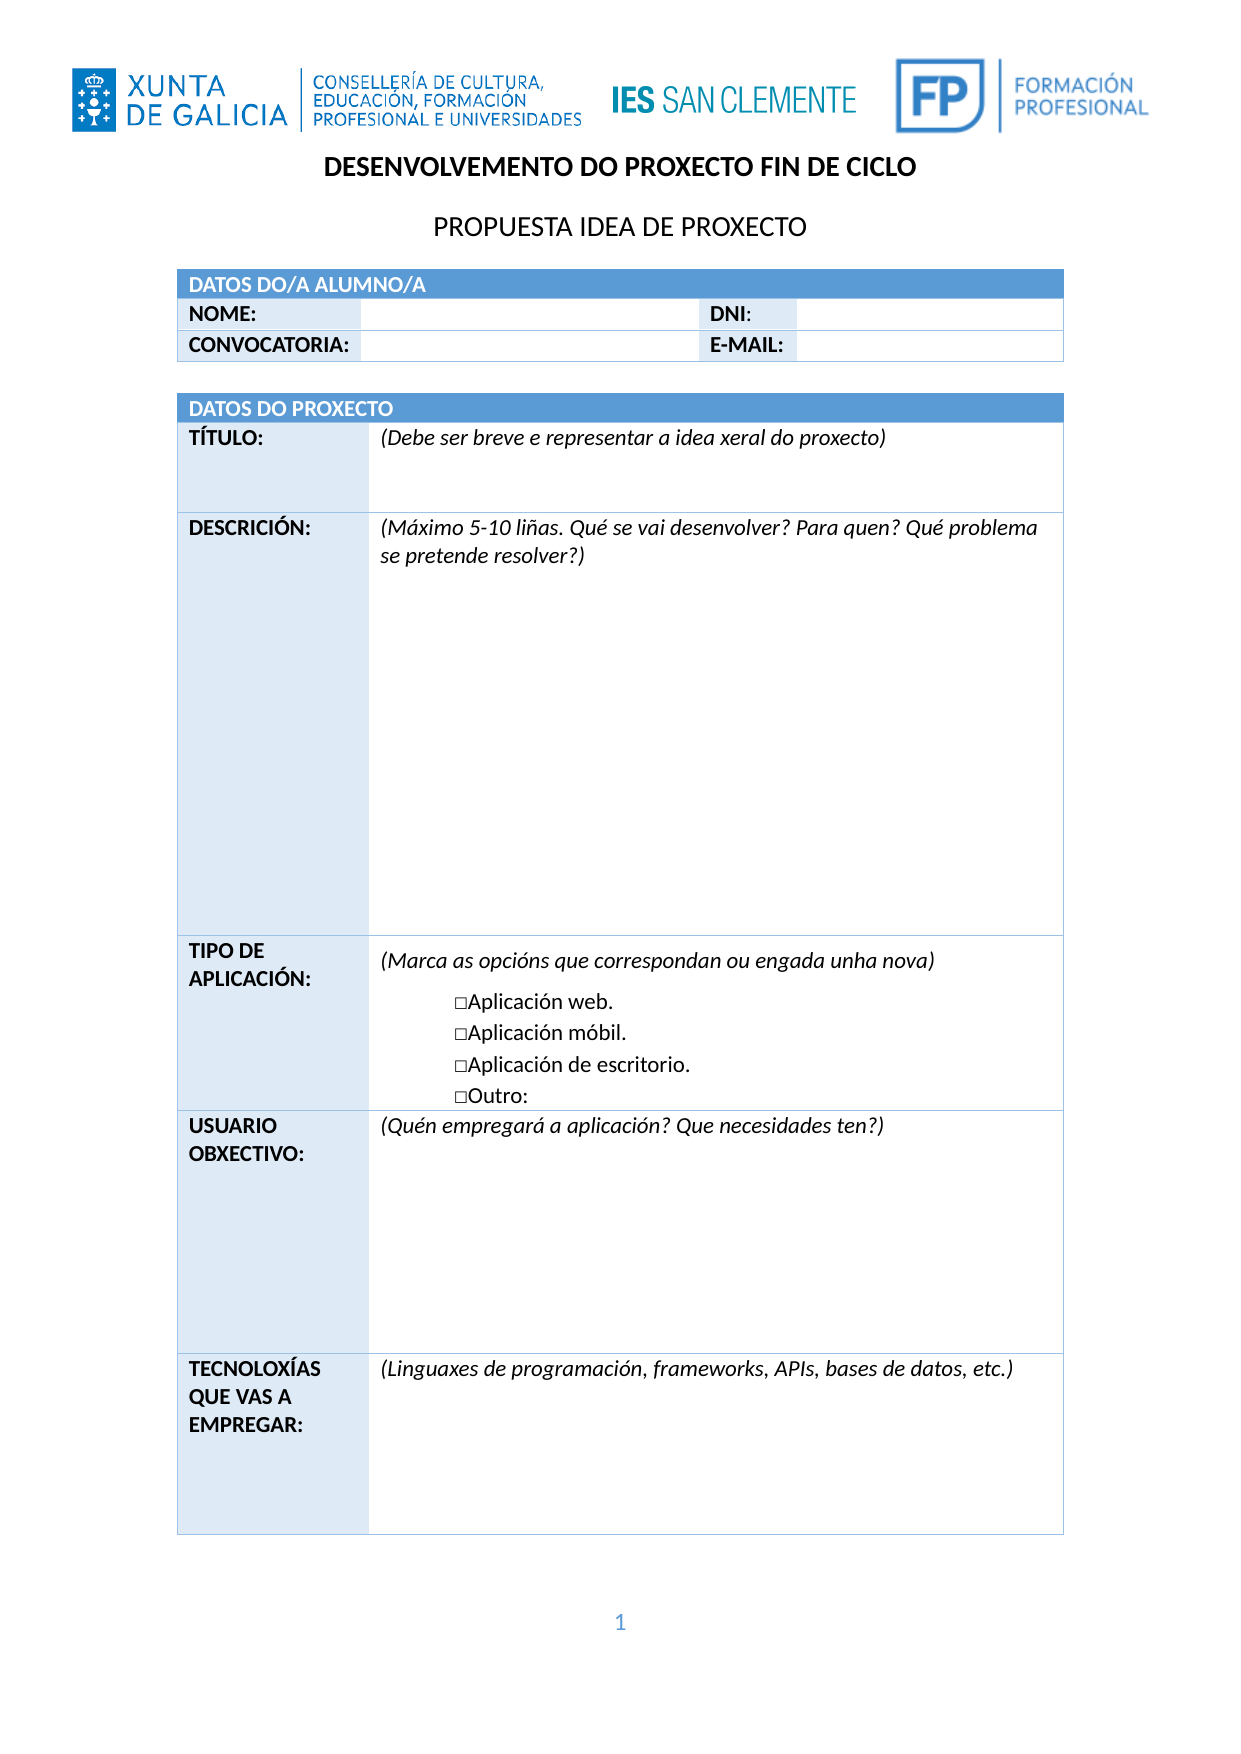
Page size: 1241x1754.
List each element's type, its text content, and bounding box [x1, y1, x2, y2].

table_cell (Debe ser breve e representar a idea xeral do proxecto) [369, 423, 1063, 512]
table_cell NOME: [178, 299, 361, 329]
table_header DATOS DO/A ALUMNO/A [178, 270, 1063, 298]
table_cell DNI: [699, 299, 797, 329]
table_cell CONVOCATORIA: [178, 331, 361, 361]
table_cell (Máximo 5-10 liñas. Qué se vai desenvolver? Para quen? Qué problema se pretende resolver?) [369, 513, 1063, 935]
table_cell (Quén empregará a aplicación? Que necesidades ten?) [369, 1111, 1063, 1353]
table_cell [798, 331, 1063, 361]
text PROPUESTA IDEA DE PROXECTO [177, 208, 1063, 244]
table_header DATOS DO PROXECTO [178, 394, 1063, 422]
table_cell E-MAIL: [699, 331, 797, 361]
table_cell TIPO DE APLICACIÓN: [178, 936, 369, 1110]
table_cell USUARIO OBXECTIVO: [178, 1111, 369, 1353]
table_cell TÍTULO: [178, 423, 369, 512]
text DESENVOLVEMENTO DO PROXECTO FIN DE CICLO [177, 148, 1063, 183]
table_cell [361, 331, 699, 361]
table_cell (Marca as opcións que correspondan ou engada unha nova) ☐Aplicación web. ☐Aplicación móbil. ☐Aplicación de escritorio. ☐Outro: [369, 936, 1063, 1110]
table_cell (Linguaxes de programación, frameworks, APIs, bases de datos, etc.) [369, 1354, 1063, 1534]
table_cell TECNOLOXÍAS QUE VAS A EMPREGAR: [178, 1354, 369, 1534]
table_cell [361, 299, 699, 329]
table_cell [798, 299, 1063, 329]
table_cell DESCRICIÓN: [178, 513, 369, 935]
